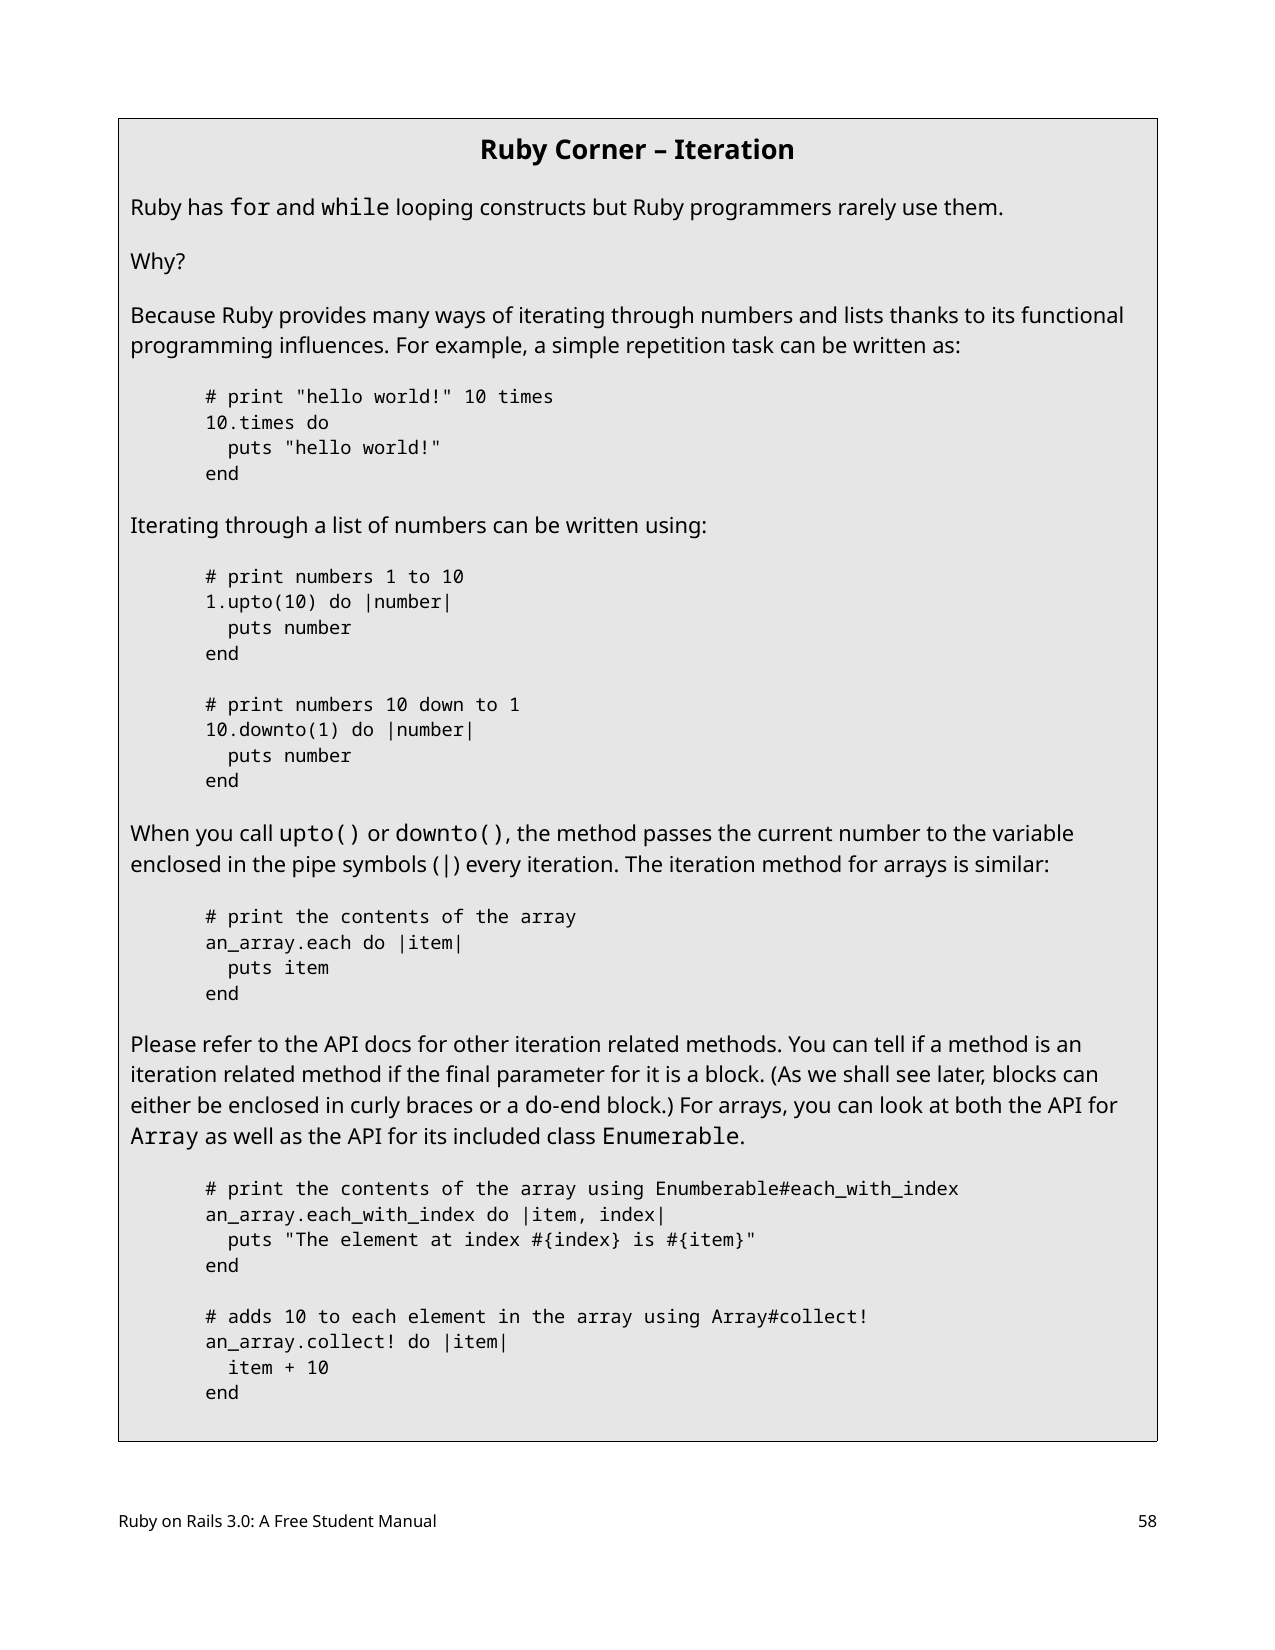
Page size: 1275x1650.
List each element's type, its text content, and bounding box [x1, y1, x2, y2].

table_header Ruby Corner – Iteration Ruby has for and while looping constructs but Ruby programmers rarely use them. Why? Because Ruby provides many ways of iterating through numbers and lists thanks to its functional programming influences. For example, a simple repetition task can be written as: # print "hello world!" 10 times 10.times do puts "hello world!" end Iterating through a list of numbers can be written using: # print numbers 1 to 10 1.upto(10) do |number| puts number end # print numbers 10 down to 1 10.downto(1) do |number| puts number end When you call upto() or downto(), the method passes the current number to the variable enclosed in the pipe symbols (|) every iteration. The iteration method for arrays is similar: # print the contents of the array an_array.each do |item| puts item end Please refer to the API docs for other iteration related methods. You can tell if a method is an iteration related method if the final parameter for it is a block. (As we shall see later, blocks can either be enclosed in curly braces or a do-end block.) For arrays, you can look at both the API for Array as well as the API for its included class Enumerable. # print the contents of the array using Enumberable#each_with_index an_array.each_with_index do |item, index| puts "The element at index #{index} is #{item}" end # adds 10 to each element in the array using Array#collect! an_array.collect! do |item| item + 10 end [119, 119, 1157, 1441]
